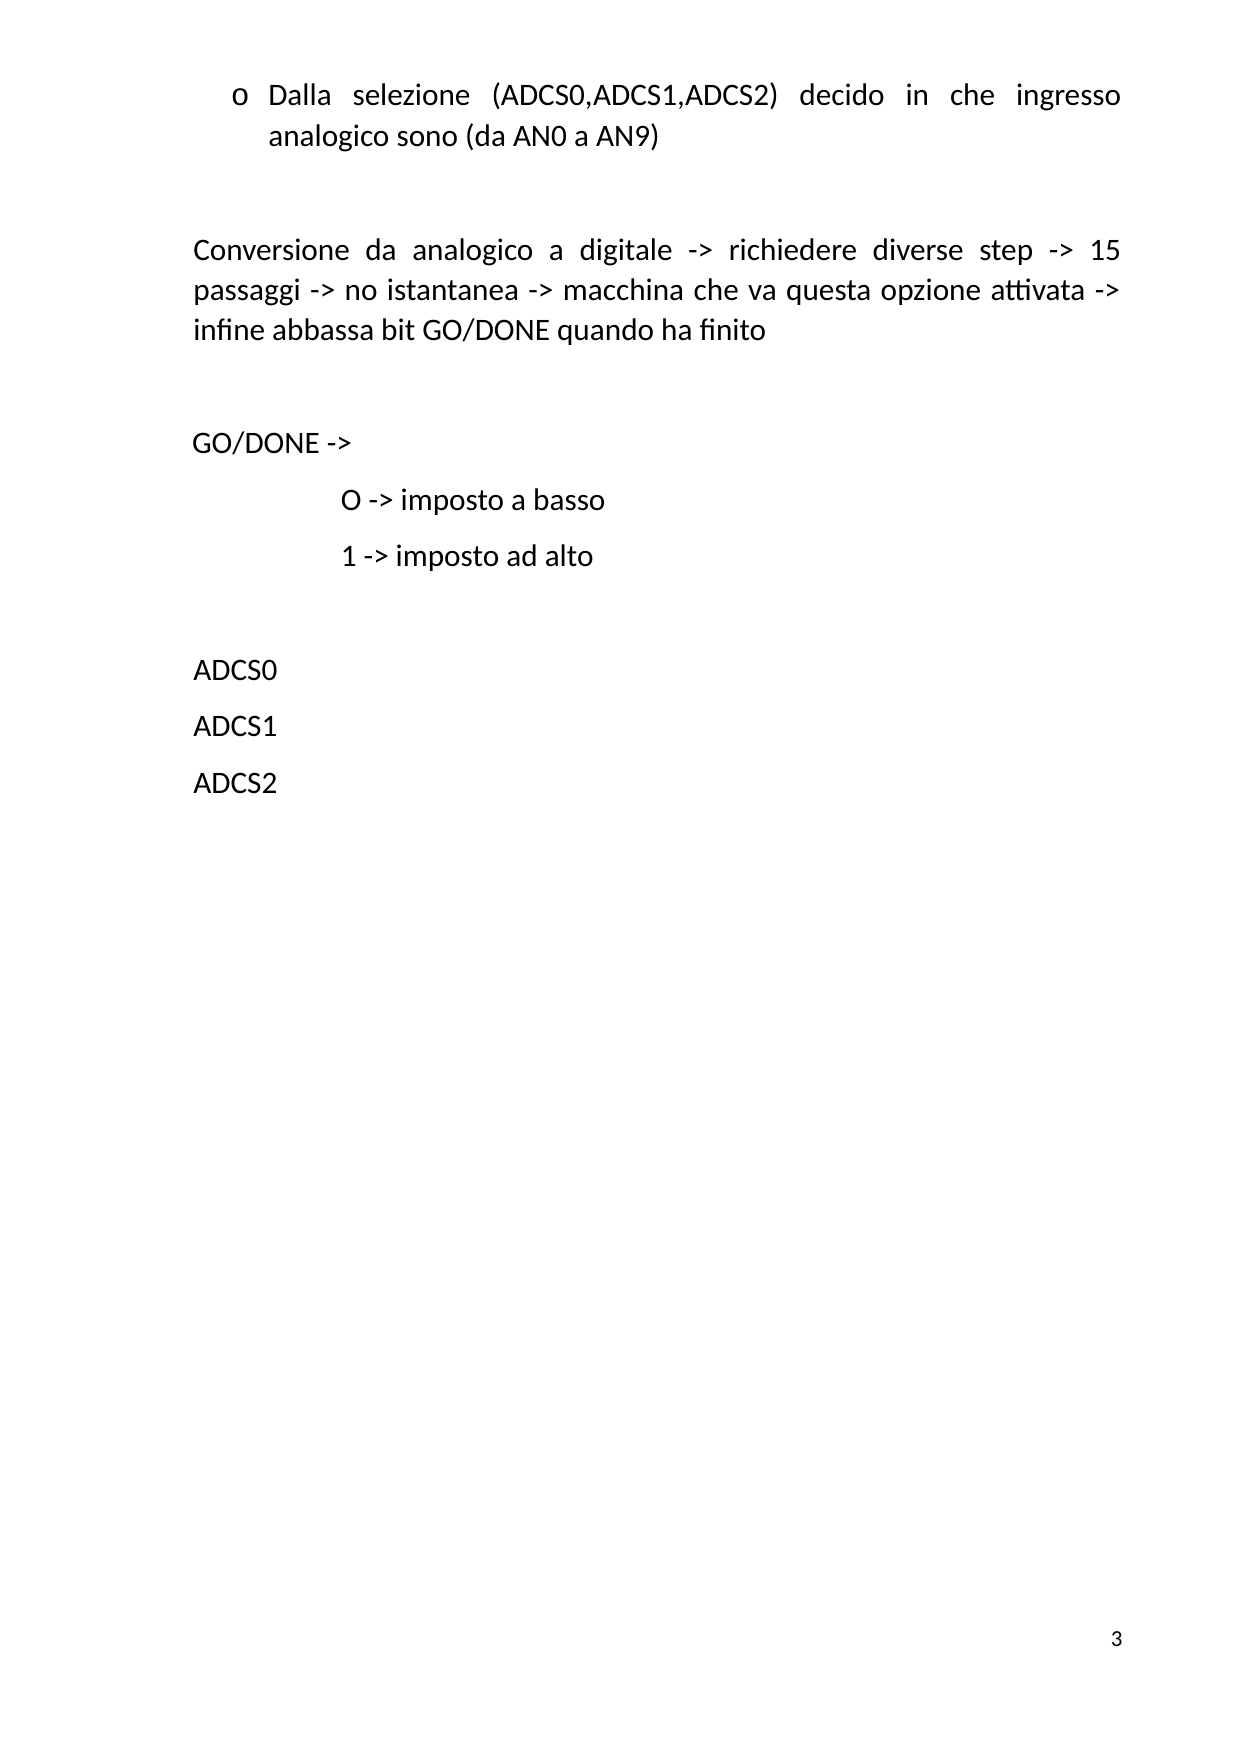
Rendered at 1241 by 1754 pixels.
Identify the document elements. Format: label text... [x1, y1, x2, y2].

text O -> imposto a basso [193, 480, 1122, 518]
text ADCS2 [193, 763, 1122, 801]
text ADCS1 [193, 707, 1122, 745]
text GO/DONE -> [118, 423, 1122, 461]
text Conversione da analogico a digitale -> richiedere diverse step -> 15 passaggi -> no istantanea -> macchina che va questa opzione attivata -> infine abbassa bit GO/DONE quando ha finito [193, 230, 1122, 348]
list Dalla selezione (ADCS0,ADCS1,ADCS2) decido in che ingresso analogico sono (da AN0 a AN9) [231, 75, 1122, 155]
text ADCS0 [193, 650, 1122, 688]
text 1 -> imposto ad alto [193, 537, 1122, 575]
